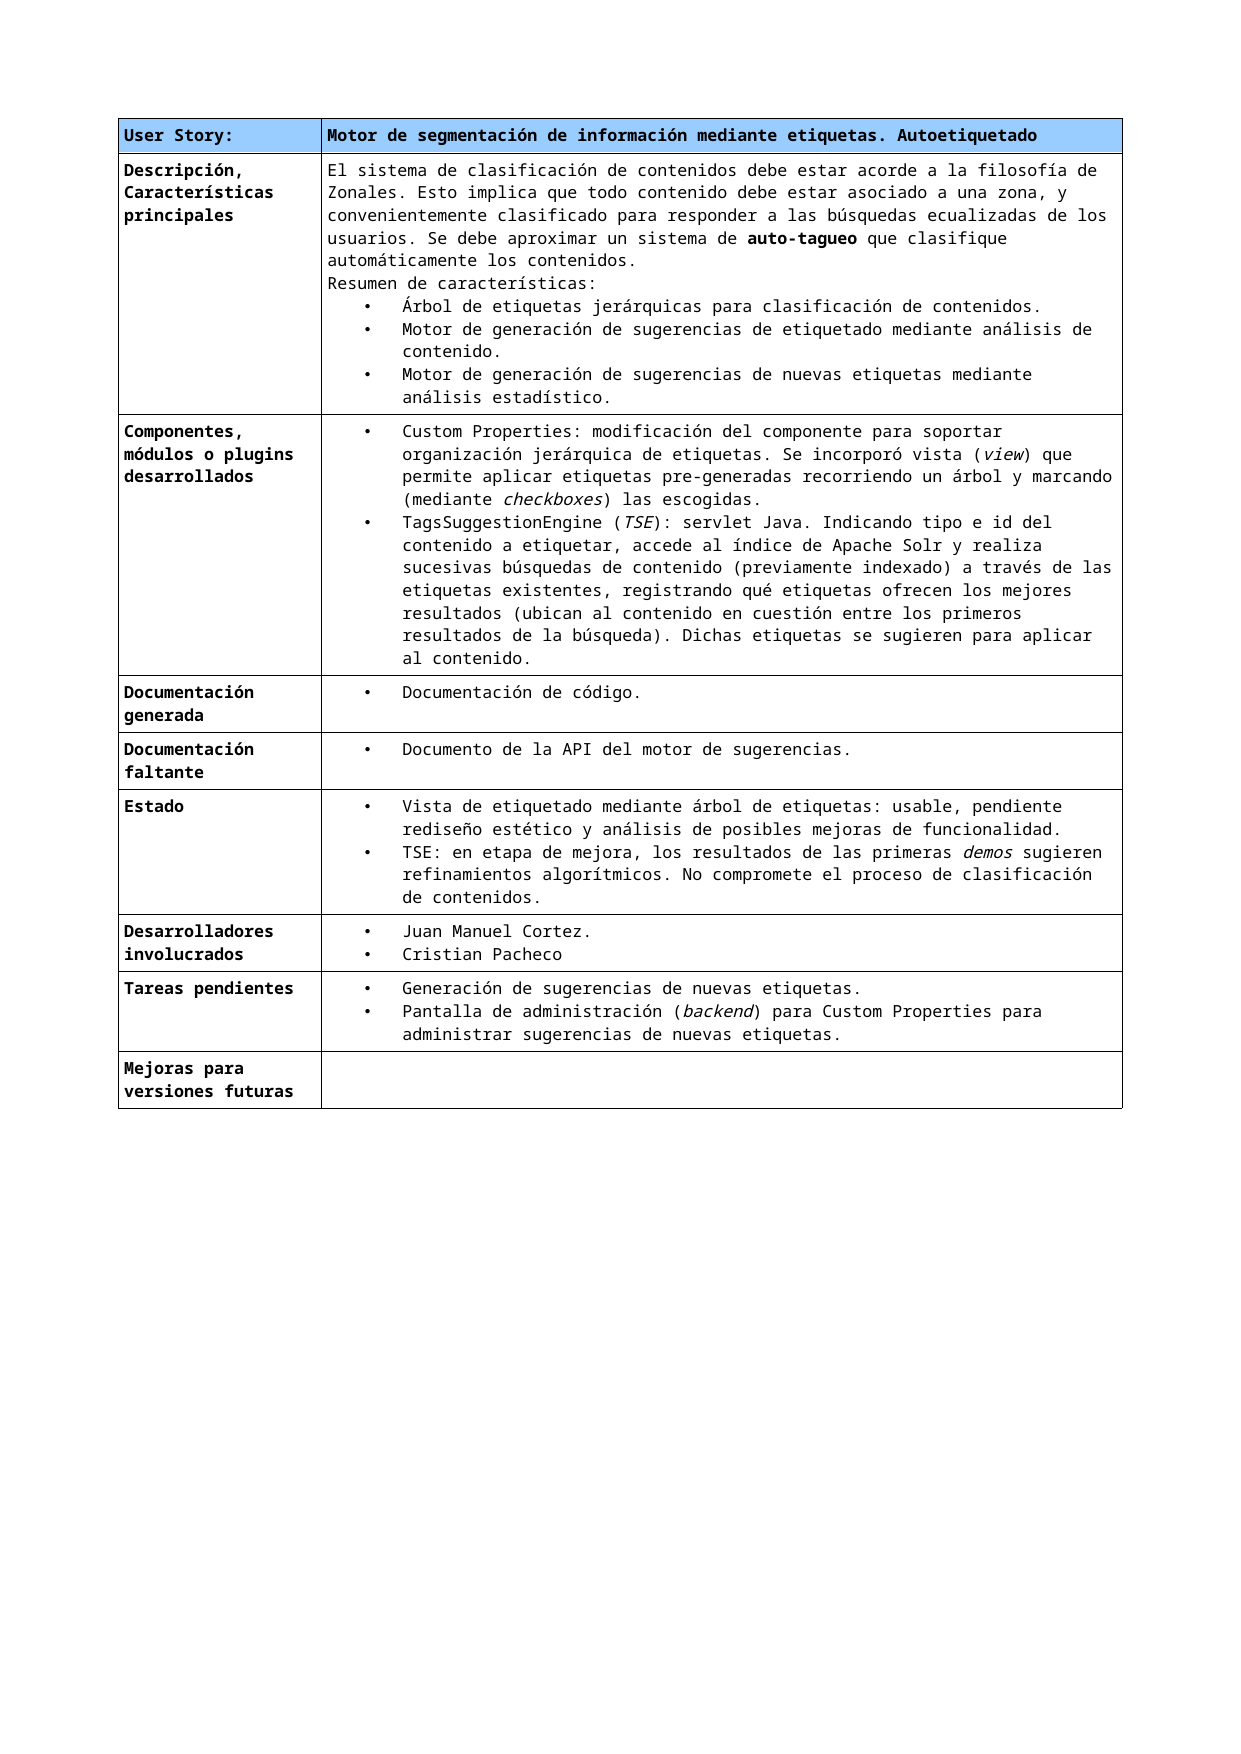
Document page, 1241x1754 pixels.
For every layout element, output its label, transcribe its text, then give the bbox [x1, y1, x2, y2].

table_cell Documento de la API del motor de sugerencias. [322, 733, 1122, 789]
table_header User Story: [119, 119, 321, 152]
table_cell Descripción, Características principales [119, 154, 321, 414]
table_header Motor de segmentación de información mediante etiquetas. Autoetiquetado [322, 119, 1122, 152]
table_cell Componentes, módulos o plugins desarrollados [119, 415, 321, 675]
table_cell Mejoras para versiones futuras [119, 1052, 321, 1108]
table_cell Vista de etiquetado mediante árbol de etiquetas: usable, pendiente rediseño estético y análisis de posibles mejoras de funcionalidad. TSE: en etapa de mejora, los resultados de las primeras demos sugieren refinamientos algorítmicos. No compromete el proceso de clasificación de contenidos. [322, 790, 1122, 914]
table_cell Documentación faltante [119, 733, 321, 789]
table_cell Generación de sugerencias de nuevas etiquetas. Pantalla de administración (backend) para Custom Properties para administrar sugerencias de nuevas etiquetas. [322, 972, 1122, 1051]
table_cell Estado [119, 790, 321, 914]
table_cell Juan Manuel Cortez. Cristian Pacheco [322, 915, 1122, 971]
table_cell Tareas pendientes [119, 972, 321, 1051]
table_cell Documentación de código. [322, 676, 1122, 732]
table_cell Documentación generada [119, 676, 321, 732]
table_cell Desarrolladores involucrados [119, 915, 321, 971]
table_cell [322, 1052, 1122, 1108]
table_cell El sistema de clasificación de contenidos debe estar acorde a la filosofía de Zonales. Esto implica que todo contenido debe estar asociado a una zona, y convenientemente clasificado para responder a las búsquedas ecualizadas de los usuarios. Se debe aproximar un sistema de auto-tagueo que clasifique automáticamente los contenidos. Resumen de características: Árbol de etiquetas jerárquicas para clasificación de contenidos. Motor de generación de sugerencias de etiquetado mediante análisis de contenido. Motor de generación de sugerencias de nuevas etiquetas mediante análisis estadístico. [322, 154, 1122, 414]
table_cell Custom Properties: modificación del componente para soportar organización jerárquica de etiquetas. Se incorporó vista (view) que permite aplicar etiquetas pre-generadas recorriendo un árbol y marcando (mediante checkboxes) las escogidas. TagsSuggestionEngine (TSE): servlet Java. Indicando tipo e id del contenido a etiquetar, accede al índice de Apache Solr y realiza sucesivas búsquedas de contenido (previamente indexado) a través de las etiquetas existentes, registrando qué etiquetas ofrecen los mejores resultados (ubican al contenido en cuestión entre los primeros resultados de la búsqueda). Dichas etiquetas se sugieren para aplicar al contenido. [322, 415, 1122, 675]
